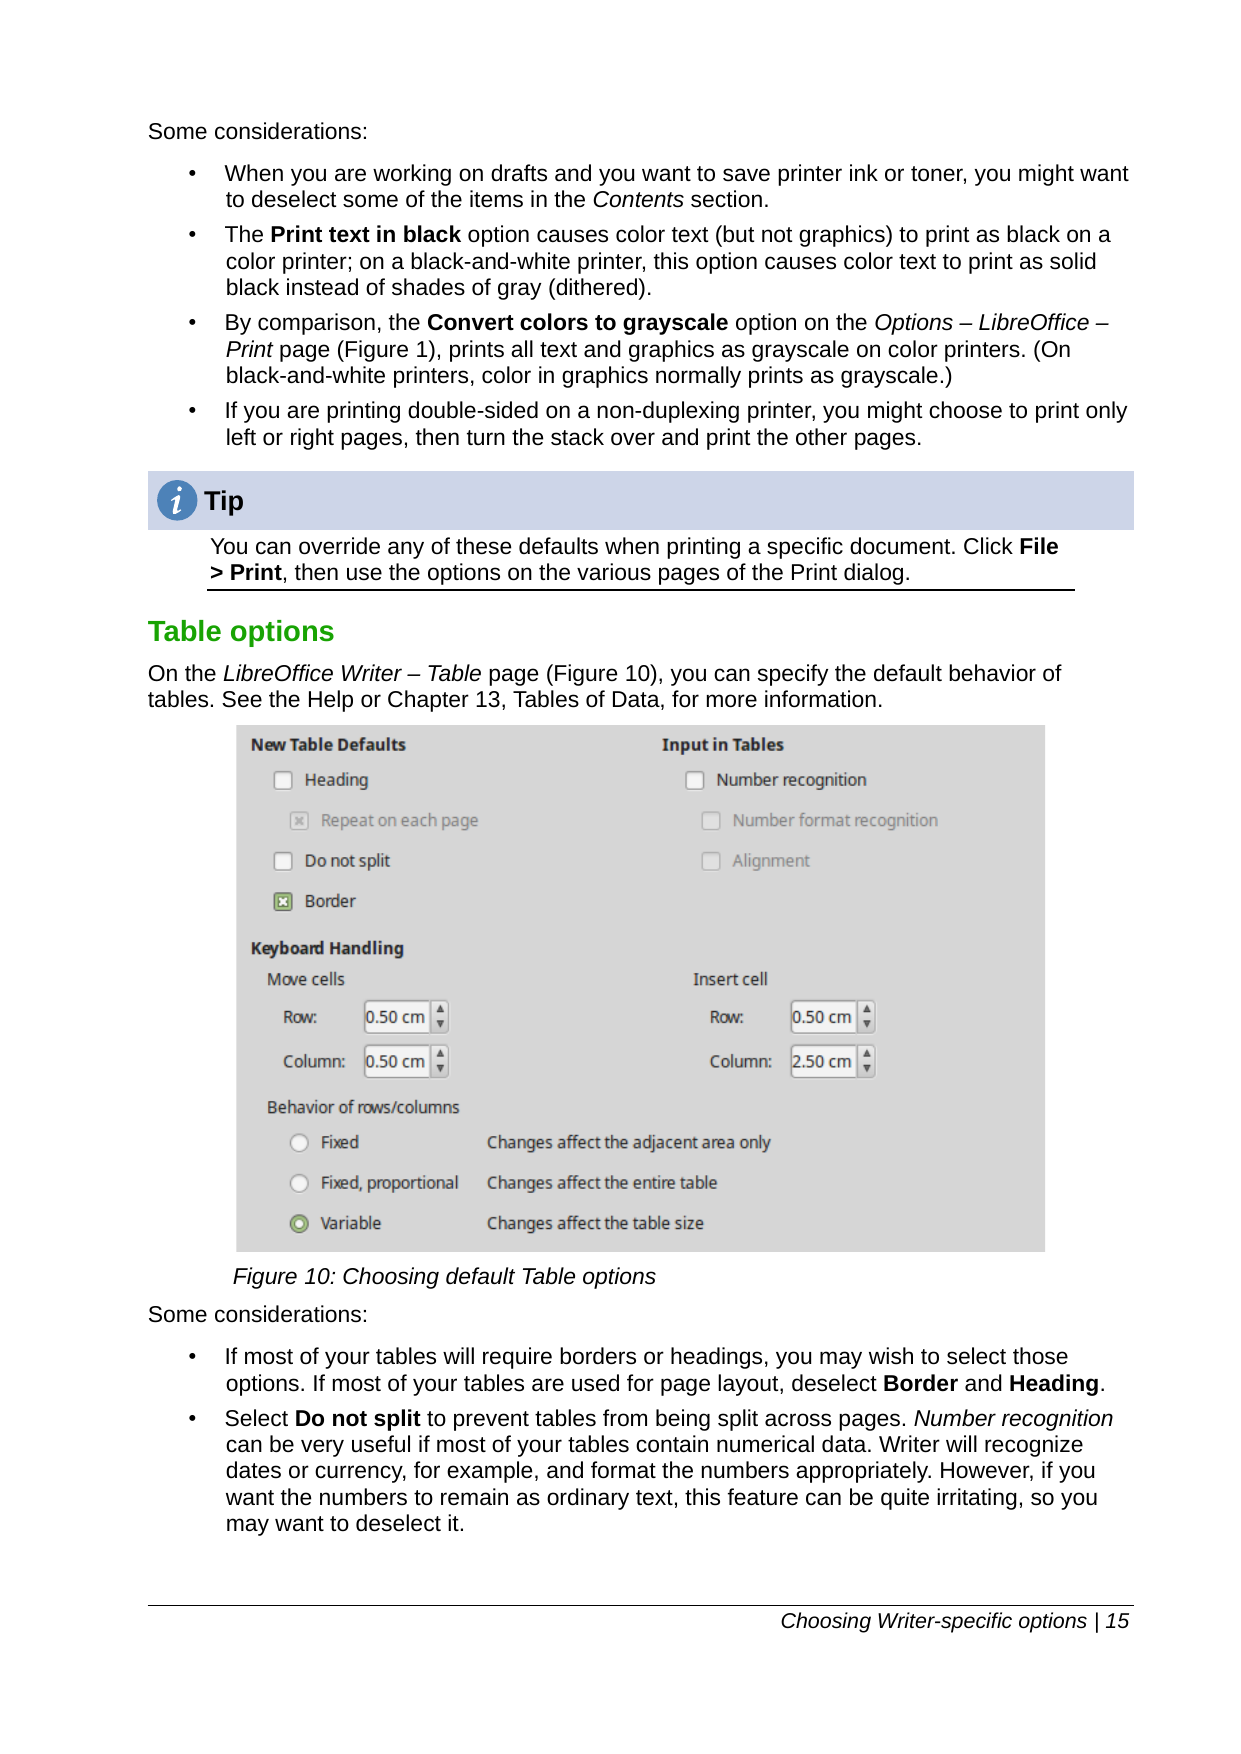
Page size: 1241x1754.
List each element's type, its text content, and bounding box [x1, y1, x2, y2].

list Select Do not split to prevent tables from being split across pages. Number recognition can be very useful if most of your tables contain numerical data. Writer will recognize dates or currency, for example, and format the numbers appropriately. However, if you want the numbers to remain as ordinary text, this feature can be quite irritating, so you may want to deselect it. [185, 1402, 1134, 1539]
picture [236, 725, 1046, 1252]
list If most of your tables will require borders or headings, you may wish to select those options. If most of your tables are used for page layout, deselect Border and Heading. [185, 1340, 1134, 1396]
list The Print text in black option causes color text (but not graphics) to print as black on a color printer; on a black-and-white printer, this option causes color text to print as solid black instead of shades of gray (dithered). [185, 218, 1134, 301]
text Figure 10: Choosing default Table options [233, 1263, 1049, 1289]
subtitle Table options [148, 614, 1134, 648]
list Some considerations: [148, 1301, 1134, 1328]
list By comparison, the Convert colors to grayscale option on the Options – LibreOffice – Print page (Figure 1), prints all text and graphics as grayscale on color printers. (On black-and-white printers, color in graphics normally prints as grayscale.) [185, 306, 1134, 388]
text You can override any of these defaults when printing a specific document. Click File > Print, then use the options on the various pages of the Print dialog. [207, 530, 1075, 589]
list Some considerations: [148, 118, 1134, 144]
list If you are printing double-sided on a non-duplexing printer, you might choose to print only left or right pages, then turn the stack over and print the other pages. [185, 394, 1134, 453]
subtitle Tip [148, 471, 1134, 530]
list When you are working on drafts and you want to save printer ink or toner, you might want to deselect some of the items in the Contents section. [185, 157, 1134, 213]
text On the LibreOffice Writer – Table page (Figure 10), you can specify the default behavior of tables. See the Help or Chapter 13, Tables of Data, for more information. [148, 660, 1134, 712]
